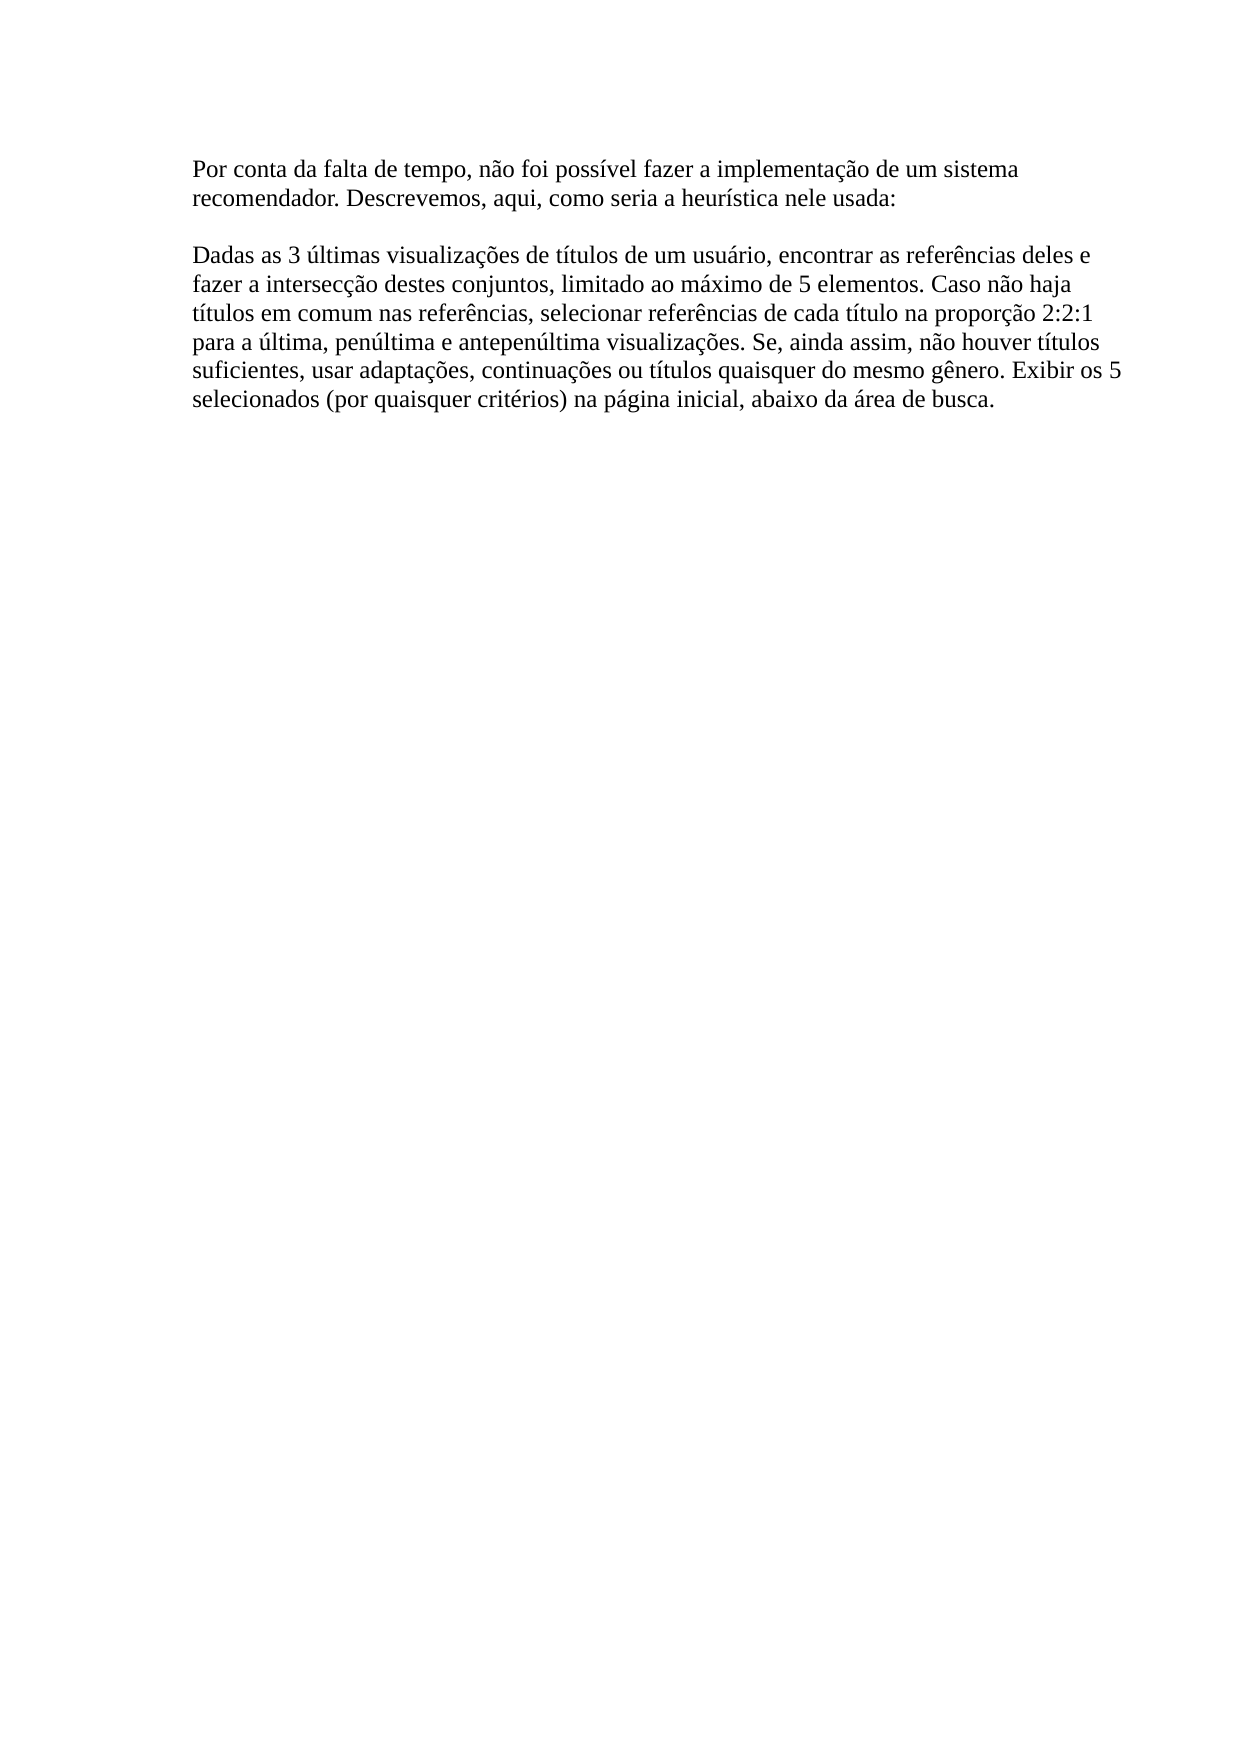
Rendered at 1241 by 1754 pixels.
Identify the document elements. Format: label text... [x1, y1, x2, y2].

text Por conta da falta de tempo, não foi possível fazer a implementação de um sistema recomendador. Descrevemos, aqui, como seria a heurística nele usada: [118, 154, 1122, 212]
text Dadas as 3 últimas visualizações de títulos de um usuário, encontrar as referências deles e fazer a intersecção destes conjuntos, limitado ao máximo de 5 elementos. Caso não haja títulos em comum nas referências, selecionar referências de cada título na proporção 2:2:1 para a última, penúltima e antepenúltima visualizações. Se, ainda assim, não houver títulos suficientes, usar adaptações, continuações ou títulos quaisquer do mesmo gênero. Exibir os 5 selecionados (por quaisquer critérios) na página inicial, abaixo da área de busca. [192, 240, 1122, 413]
